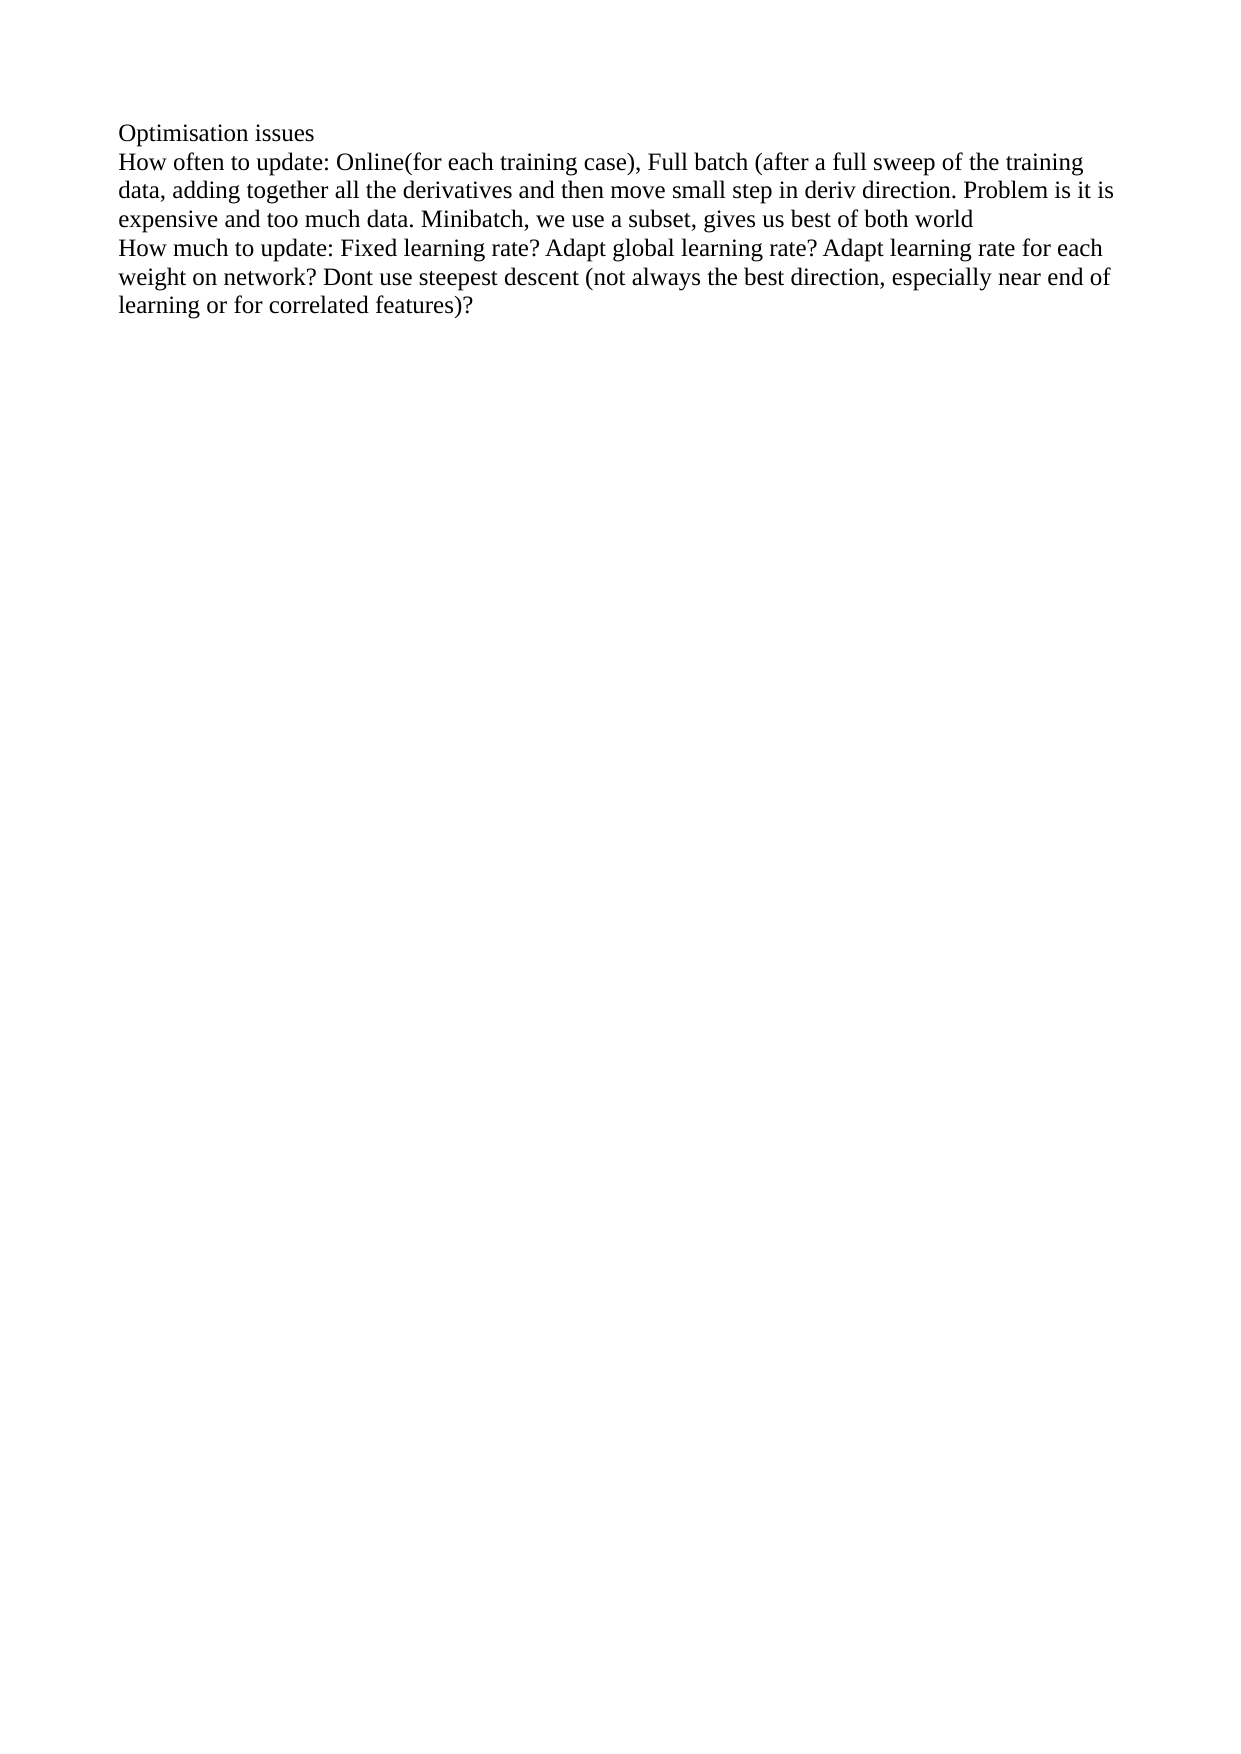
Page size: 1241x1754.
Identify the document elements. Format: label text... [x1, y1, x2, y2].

text How often to update: Online(for each training case), Full batch (after a full sweep of the training data, adding together all the derivatives and then move small step in deriv direction. Problem is it is expensive and too much data. Minibatch, we use a subset, gives us best of both world [118, 147, 1122, 233]
text Optimisation issues [118, 118, 1122, 147]
text How much to update: Fixed learning rate? Adapt global learning rate? Adapt learning rate for each weight on network? Dont use steepest descent (not always the best direction, especially near end of learning or for correlated features)? [118, 233, 1122, 319]
